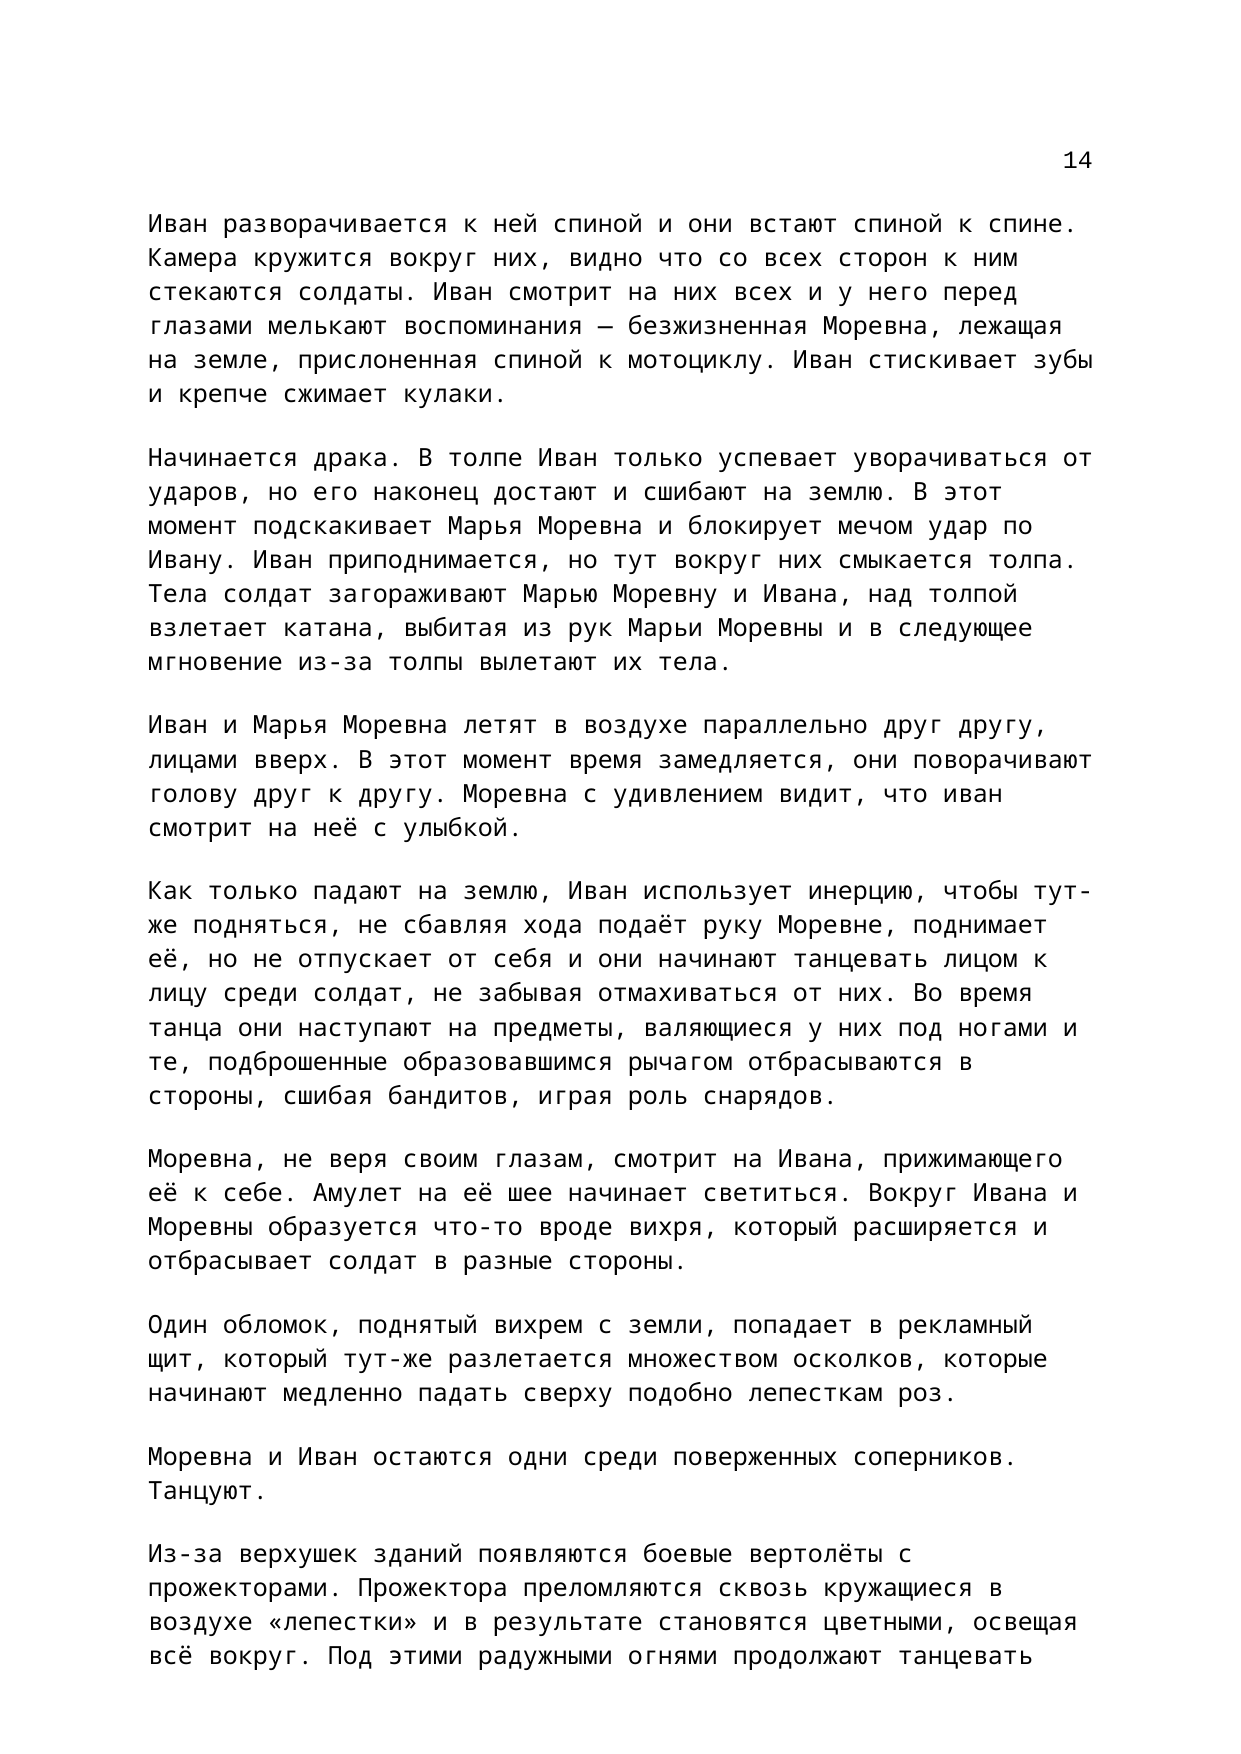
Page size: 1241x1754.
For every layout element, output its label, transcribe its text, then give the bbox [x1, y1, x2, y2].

text Один обломок, поднятый вихрем с земли, попадает в рекламный щит, который тут-же разлетается множеством осколков, которые начинают медленно падать сверху подобно лепесткам роз. [148, 1307, 1093, 1409]
text Иван разворачивается к ней спиной и они встают спиной к спине. Камера кружится вокруг них, видно что со всех сторон к ним стекаются солдаты. Иван смотрит на них всех и у него перед глазами мелькают воспоминания — безжизненная Моревна, лежащая на земле, прислоненная спиной к мотоциклу. Иван стискивает зубы и крепче сжимает кулаки. [148, 205, 1093, 410]
text Из-за верхушек зданий появляются боевые вертолёты с прожекторами. Прожектора преломляются сквозь кружащиеся в воздухе «лепестки» и в результате становятся цветными, освещая всё вокруг. Под этими радужными огнями продолжают танцевать [148, 1536, 1093, 1672]
text Как только падают на землю, Иван использует инерцию, чтобы тут-же подняться, не сбавляя хода подаёт руку Моревне, поднимает её, но не отпускает от себя и они начинают танцевать лицом к лицу среди солдат, не забывая отмахиваться от них. Во время танца они наступают на предметы, валяющиеся у них под ногами и те, подброшенные образовавшимся рычагом отбрасываются в стороны, сшибая бандитов, играя роль снарядов. [148, 873, 1093, 1111]
text Моревна и Иван остаются одни среди поверженных соперников. Танцуют. [148, 1438, 1093, 1506]
text Моревна, не веря своим глазам, смотрит на Ивана, прижимающего её к себе. Амулет на её шее начинает светиться. Вокруг Ивана и Моревны образуется что‑то вроде вихря, который расширяется и отбрасывает солдат в разные стороны. [148, 1141, 1093, 1277]
text Иван и Марья Моревна летят в воздухе параллельно друг другу, лицами вверх. В этот момент время замедляется, они поворачивают голову друг к другу. Моревна с удивлением видит, что иван смотрит на неё с улыбкой. [148, 707, 1093, 843]
text Начинается драка. В толпе Иван только успевает уворачиваться от ударов, но его наконец достают и сшибают на землю. В этот момент подскакивает Марья Моревна и блокирует мечом удар по Ивану. Иван приподнимается, но тут вокруг них смыкается толпа. Тела солдат загораживают Марью Моревну и Ивана, над толпой взлетает катана, выбитая из рук Марьи Моревны и в следующее мгновение из-за толпы вылетают их тела. [148, 439, 1093, 678]
